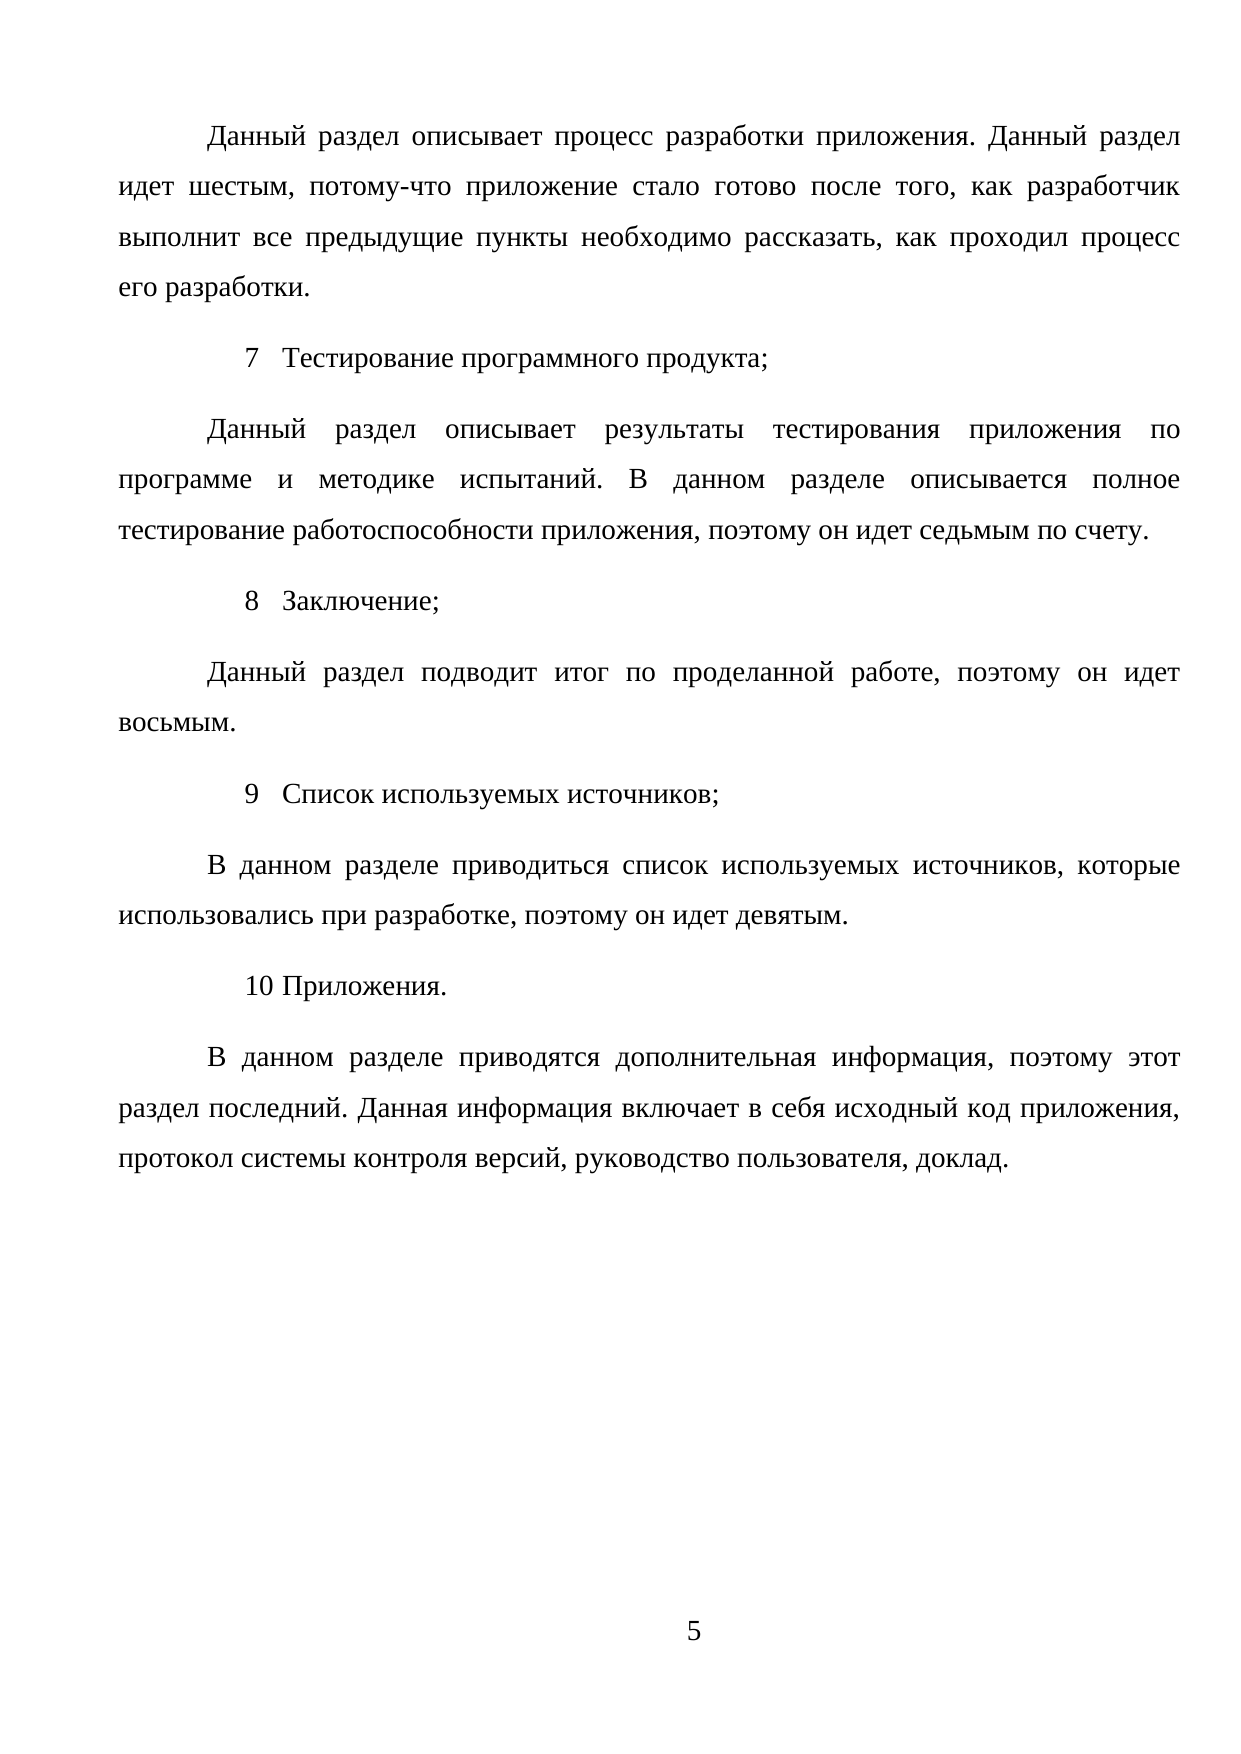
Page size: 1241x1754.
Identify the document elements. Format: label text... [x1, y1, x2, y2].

list Список используемых источников; [244, 776, 1181, 809]
text Данный раздел подводит итог по проделанной работе, поэтому он идет восьмым. [118, 654, 1181, 738]
list Заключение; [244, 583, 1181, 617]
list Приложения. [244, 968, 1181, 1002]
text Данный раздел описывает процесс разработки приложения. Данный раздел идет шестым, потому-что приложение стало готово после того, как разработчик выполнит все предыдущие пункты необходимо рассказать, как проходил процесс его разработки. [118, 118, 1181, 303]
text В данном разделе приводиться список используемых источников, которые использовались при разработке, поэтому он идет девятым. [118, 847, 1181, 931]
text Данный раздел описывает результаты тестирования приложения по программе и методике испытаний. В данном разделе описывается полное тестирование работоспособности приложения, поэтому он идет седьмым по счету. [118, 411, 1181, 546]
list Тестирование программного продукта; [244, 340, 1181, 374]
text В данном разделе приводятся дополнительная информация, поэтому этот раздел последний. Данная информация включает в себя исходный код приложения, протокол системы контроля версий, руководство пользователя, доклад. [118, 1039, 1181, 1174]
